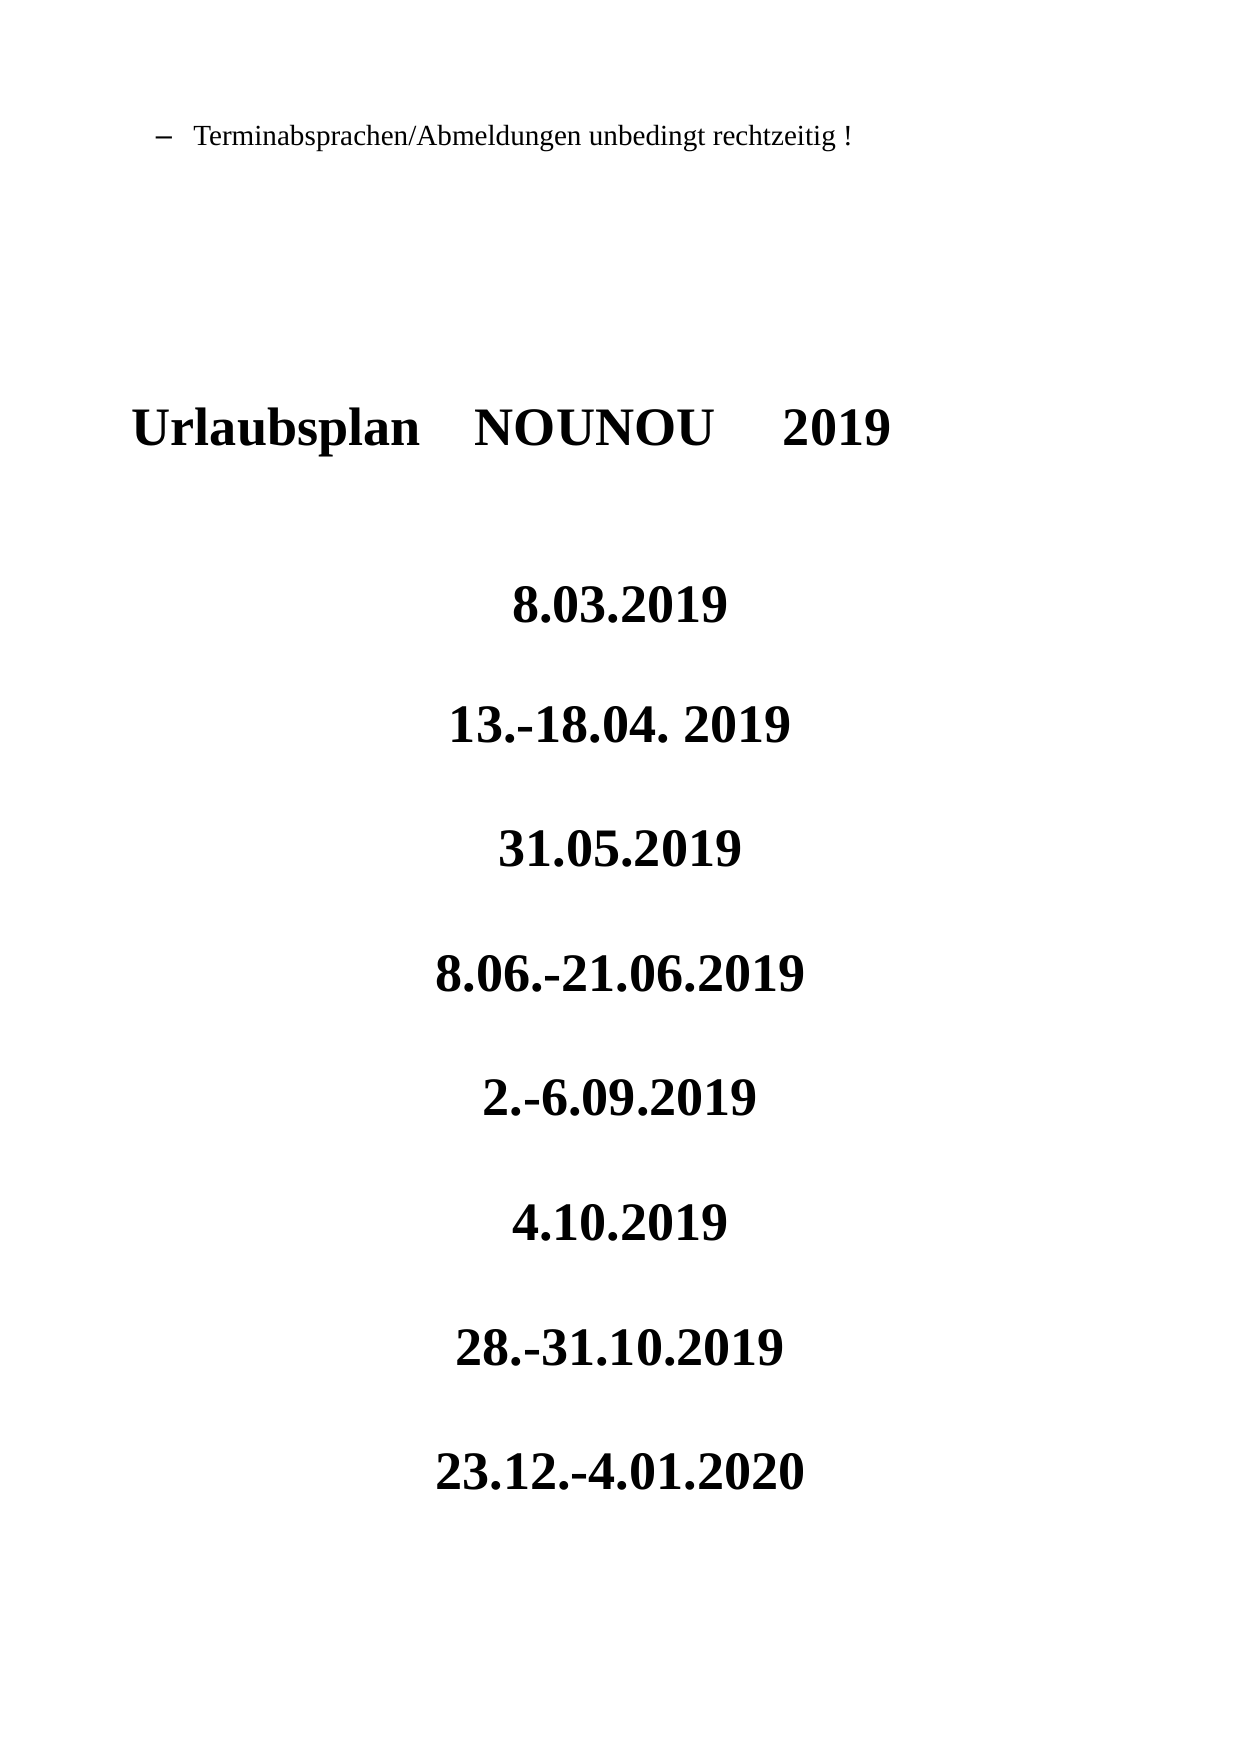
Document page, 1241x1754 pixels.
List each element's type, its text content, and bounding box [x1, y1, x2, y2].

text 23.12.-4.01.2020 [118, 1439, 1122, 1501]
text 2.-6.09.2019 [118, 1065, 1122, 1128]
text 4.10.2019 [118, 1190, 1122, 1252]
list Terminabsprachen/Abmeldungen unbedingt rechtzeitig ! [156, 118, 1122, 152]
text 31.05.2019 [118, 816, 1122, 878]
text 13.-18.04. 2019 [118, 692, 1122, 754]
text 8.06.-21.06.2019 [118, 941, 1122, 1003]
text 8.03.2019 [118, 572, 1122, 634]
text 28.-31.10.2019 [118, 1314, 1122, 1377]
text Urlaubsplan NOUNOU 2019 [118, 394, 1122, 457]
